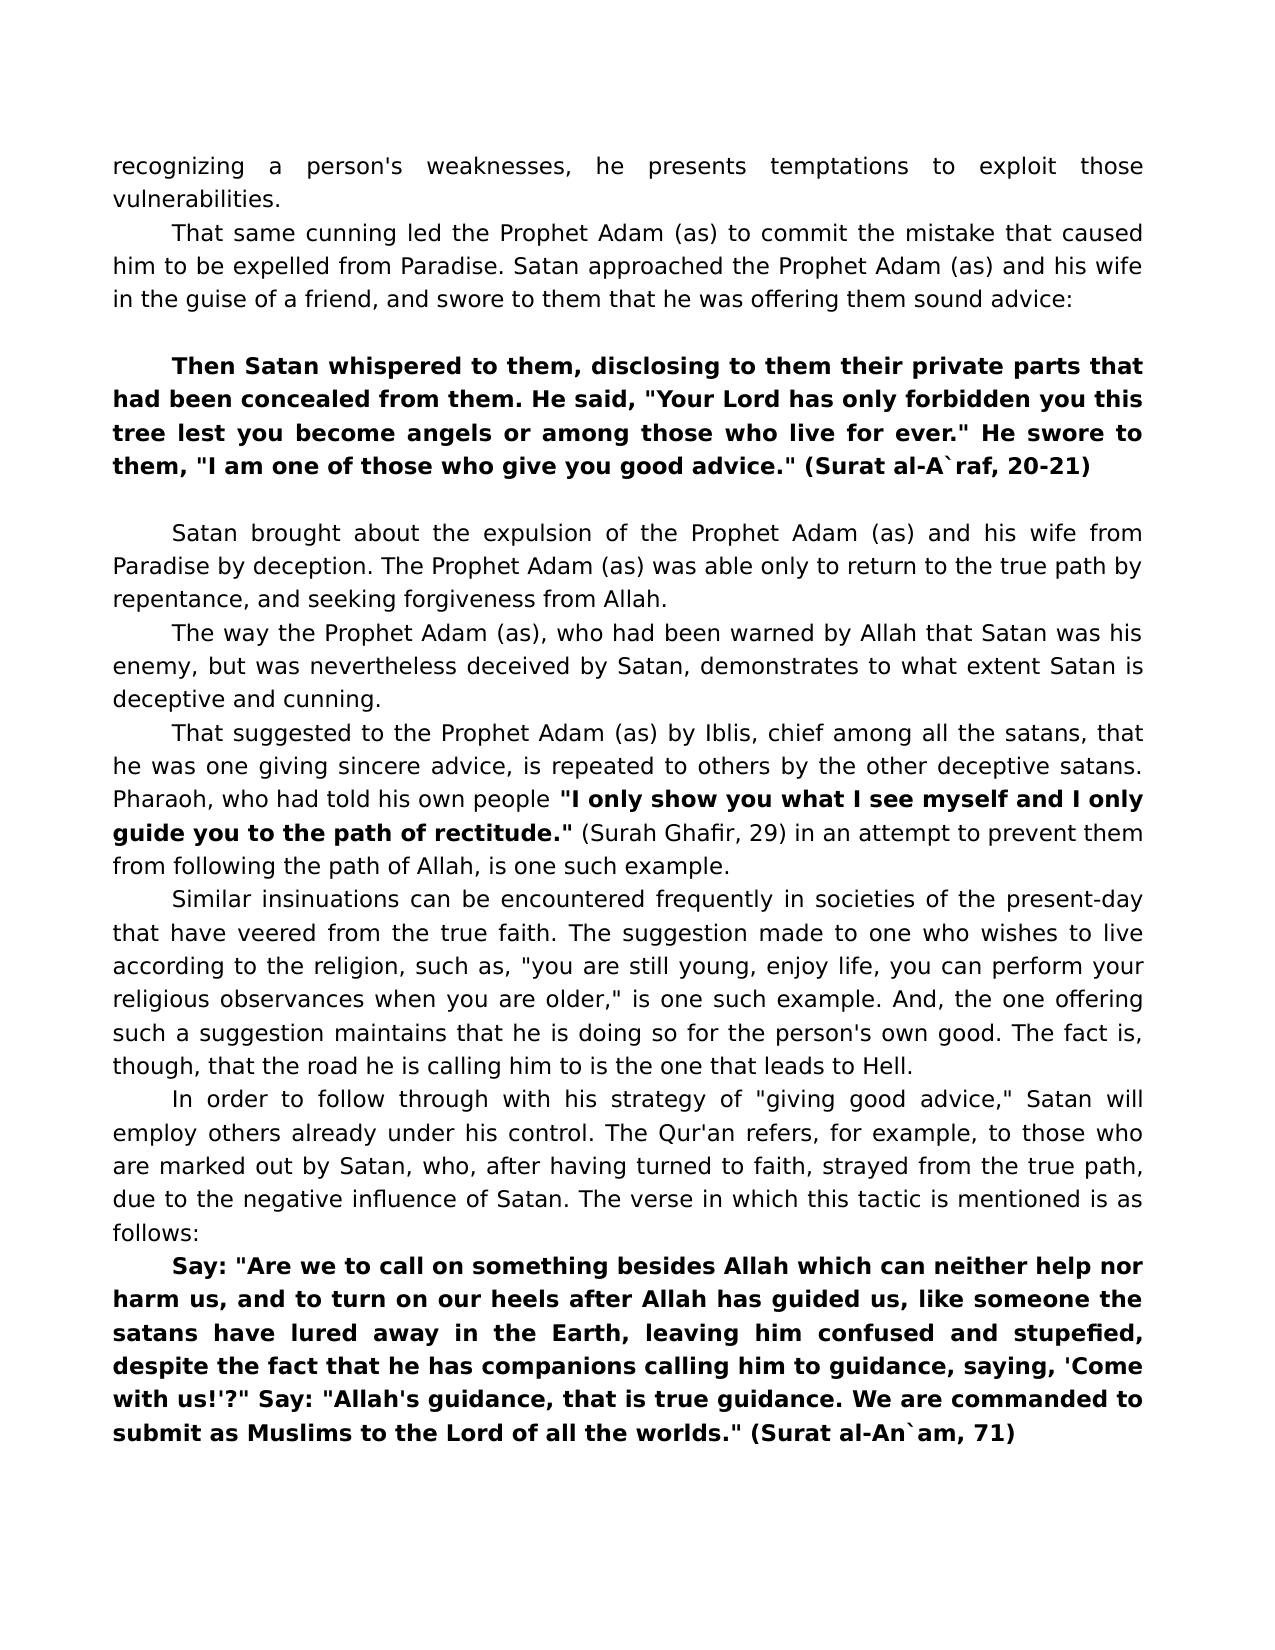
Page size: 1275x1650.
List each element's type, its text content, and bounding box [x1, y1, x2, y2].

text Satan brought about the expulsion of the Prophet Adam (as) and his wife from Paradise by deception. The Prophet Adam (as) was able only to return to the true path by repentance, and seeking forgiveness from Allah. [112, 514, 1145, 614]
text The way the Prophet Adam (as), who had been warned by Allah that Satan was his enemy, but was nevertheless deceived by Satan, demonstrates to what extent Satan is deceptive and cunning. [112, 614, 1145, 714]
text That same cunning led the Prophet Adam (as) to commit the mistake that caused him to be expelled from Paradise. Satan approached the Prophet Adam (as) and his wife in the guise of a friend, and swore to them that he was offering them sound advice: [112, 214, 1145, 314]
text Similar insinuations can be encountered frequently in societies of the present-day that have veered from the true faith. The suggestion made to one who wishes to live according to the religion, such as, "you are still young, enjoy life, you can perform your religious observances when you are older," is one such example. And, the one offering such a suggestion maintains that he is doing so for the person's own good. The fact is, though, that the road he is calling him to is the one that leads to Hell. [112, 881, 1145, 1081]
text Say: "Are we to call on something besides Allah which can neither help nor harm us, and to turn on our heels after Allah has guided us, like someone the satans have lured away in the Earth, leaving him confused and stupefied, despite the fact that he has companions calling him to guidance, saying, 'Come with us!'?" Say: "Allah's guidance, that is true guidance. We are commanded to submit as Muslims to the Lord of all the worlds." (Surat al-An`am, 71) [112, 1248, 1145, 1448]
text In order to follow through with his strategy of "giving good advice," Satan will employ others already under his control. The Qur'an refers, for example, to those who are marked out by Satan, who, after having turned to faith, strayed from the true path, due to the negative influence of Satan. The verse in which this tactic is mentioned is as follows: [112, 1081, 1145, 1248]
text Then Satan whispered to them, disclosing to them their private parts that had been concealed from them. He said, "Your Lord has only forbidden you this tree lest you become angels or among those who live for ever." He swore to them, "I am one of those who give you good advice." (Surat al-A`raf, 20-21) [112, 348, 1145, 481]
text That suggested to the Prophet Adam (as) by Iblis, chief among all the satans, that he was one giving sincere advice, is repeated to others by the other deceptive satans. Pharaoh, who had told his own people "I only show you what I see myself and I only guide you to the path of rectitude." (Surah Ghafir, 29) in an attempt to prevent them from following the path of Allah, is one such example. [112, 714, 1145, 881]
text recognizing a person's weaknesses, he presents temptations to exploit those vulnerabilities. [112, 148, 1145, 214]
